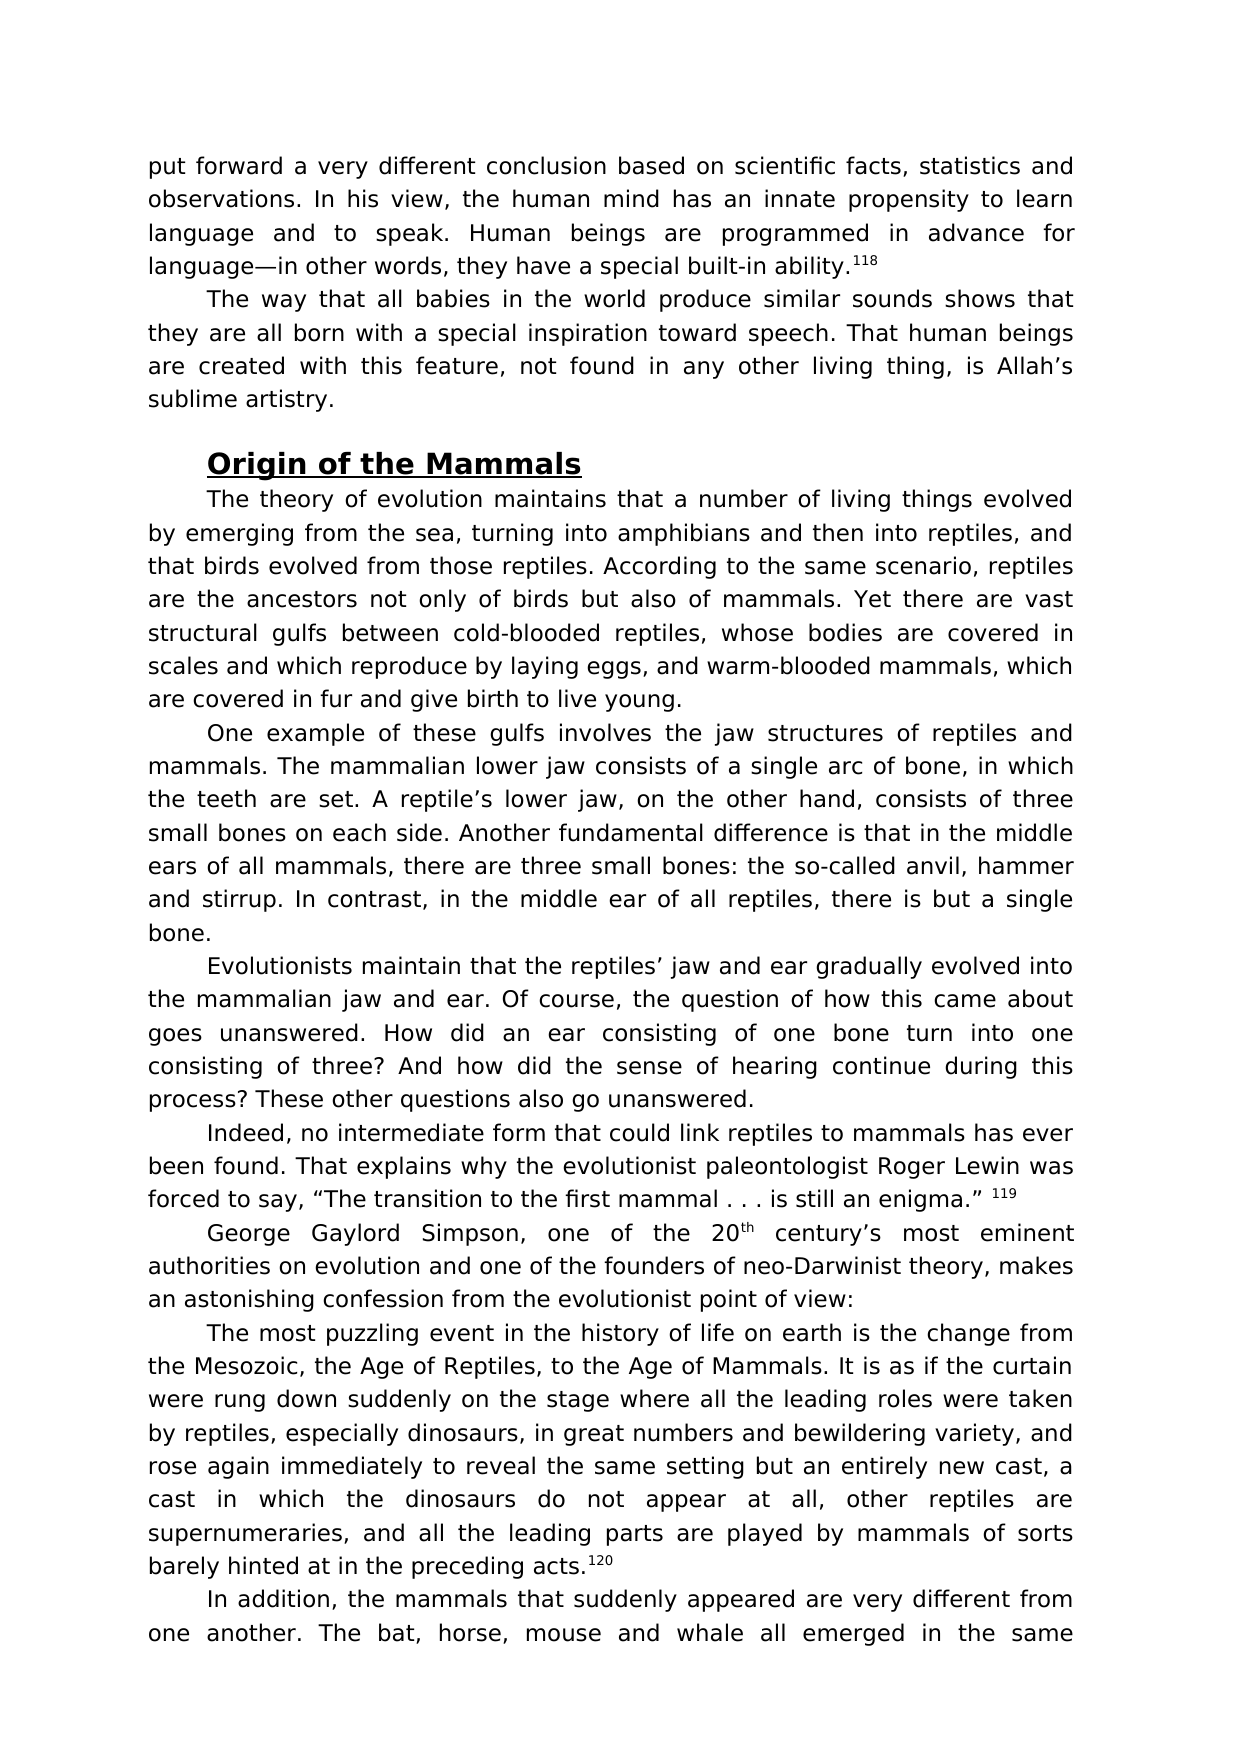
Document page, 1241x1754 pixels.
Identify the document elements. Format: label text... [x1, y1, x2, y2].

text The way that all babies in the world produce similar sounds shows that they are all born with a special inspiration toward speech. That human beings are created with this feature, not found in any other living thing, is Allah’s sublime artistry. [148, 281, 1075, 414]
text Indeed, no intermediate form that could link reptiles to mammals has ever been found. That explains why the evolutionist paleontologist Roger Lewin was forced to say, “The transition to the first mammal . . . is still an enigma.” [148, 1114, 1075, 1214]
text Evolutionists maintain that the reptiles’ jaw and ear gradually evolved into the mammalian jaw and ear. Of course, the question of how this came about goes unanswered. How did an ear consisting of one bone turn into one consisting of three? And how did the sense of hearing continue during this process? These other questions also go unanswered. [148, 948, 1075, 1114]
text George Gaylord Simpson, one of the 20th century’s most eminent authorities on evolution and one of the founders of neo-Darwinist theory, makes an astonishing confession from the evolutionist point of view: [148, 1214, 1075, 1314]
text One example of these gulfs involves the jaw structures of reptiles and mammals. The mammalian lower jaw consists of a single arc of bone, in which the teeth are set. A reptile’s lower jaw, on the other hand, consists of three small bones on each side. Another fundamental difference is that in the middle ears of all mammals, there are three small bones: the so-called anvil, hammer and stirrup. In contrast, in the middle ear of all reptiles, there is but a single bone. [148, 714, 1075, 948]
text The theory of evolution maintains that a number of living things evolved by emerging from the sea, turning into amphibians and then into reptiles, and that birds evolved from those reptiles. According to the same scenario, reptiles are the ancestors not only of birds but also of mammals. Yet there are vast structural gulfs between cold-blooded reptiles, whose bodies are covered in scales and which reproduce by laying eggs, and warm-blooded mammals, which are covered in fur and give birth to live young. [148, 481, 1075, 714]
text Origin of the Mammals [148, 448, 1075, 481]
text put forward a very different conclusion based on scientific facts, statistics and observations. In his view, the human mind has an innate propensity to learn language and to speak. Human beings are programmed in advance for language—in other words, they have a special built-in ability. [148, 148, 1075, 281]
text In addition, the mammals that suddenly appeared are very different from one another. The bat, horse, mouse and whale all emerged in the same [148, 1581, 1075, 1648]
text The most puzzling event in the history of life on earth is the change from the Mesozoic, the Age of Reptiles, to the Age of Mammals. It is as if the curtain were rung down suddenly on the stage where all the leading roles were taken by reptiles, especially dinosaurs, in great numbers and bewildering variety, and rose again immediately to reveal the same setting but an entirely new cast, a cast in which the dinosaurs do not appear at all, other reptiles are supernumeraries, and all the leading parts are played by mammals of sorts barely hinted at in the preceding acts. [148, 1314, 1075, 1581]
